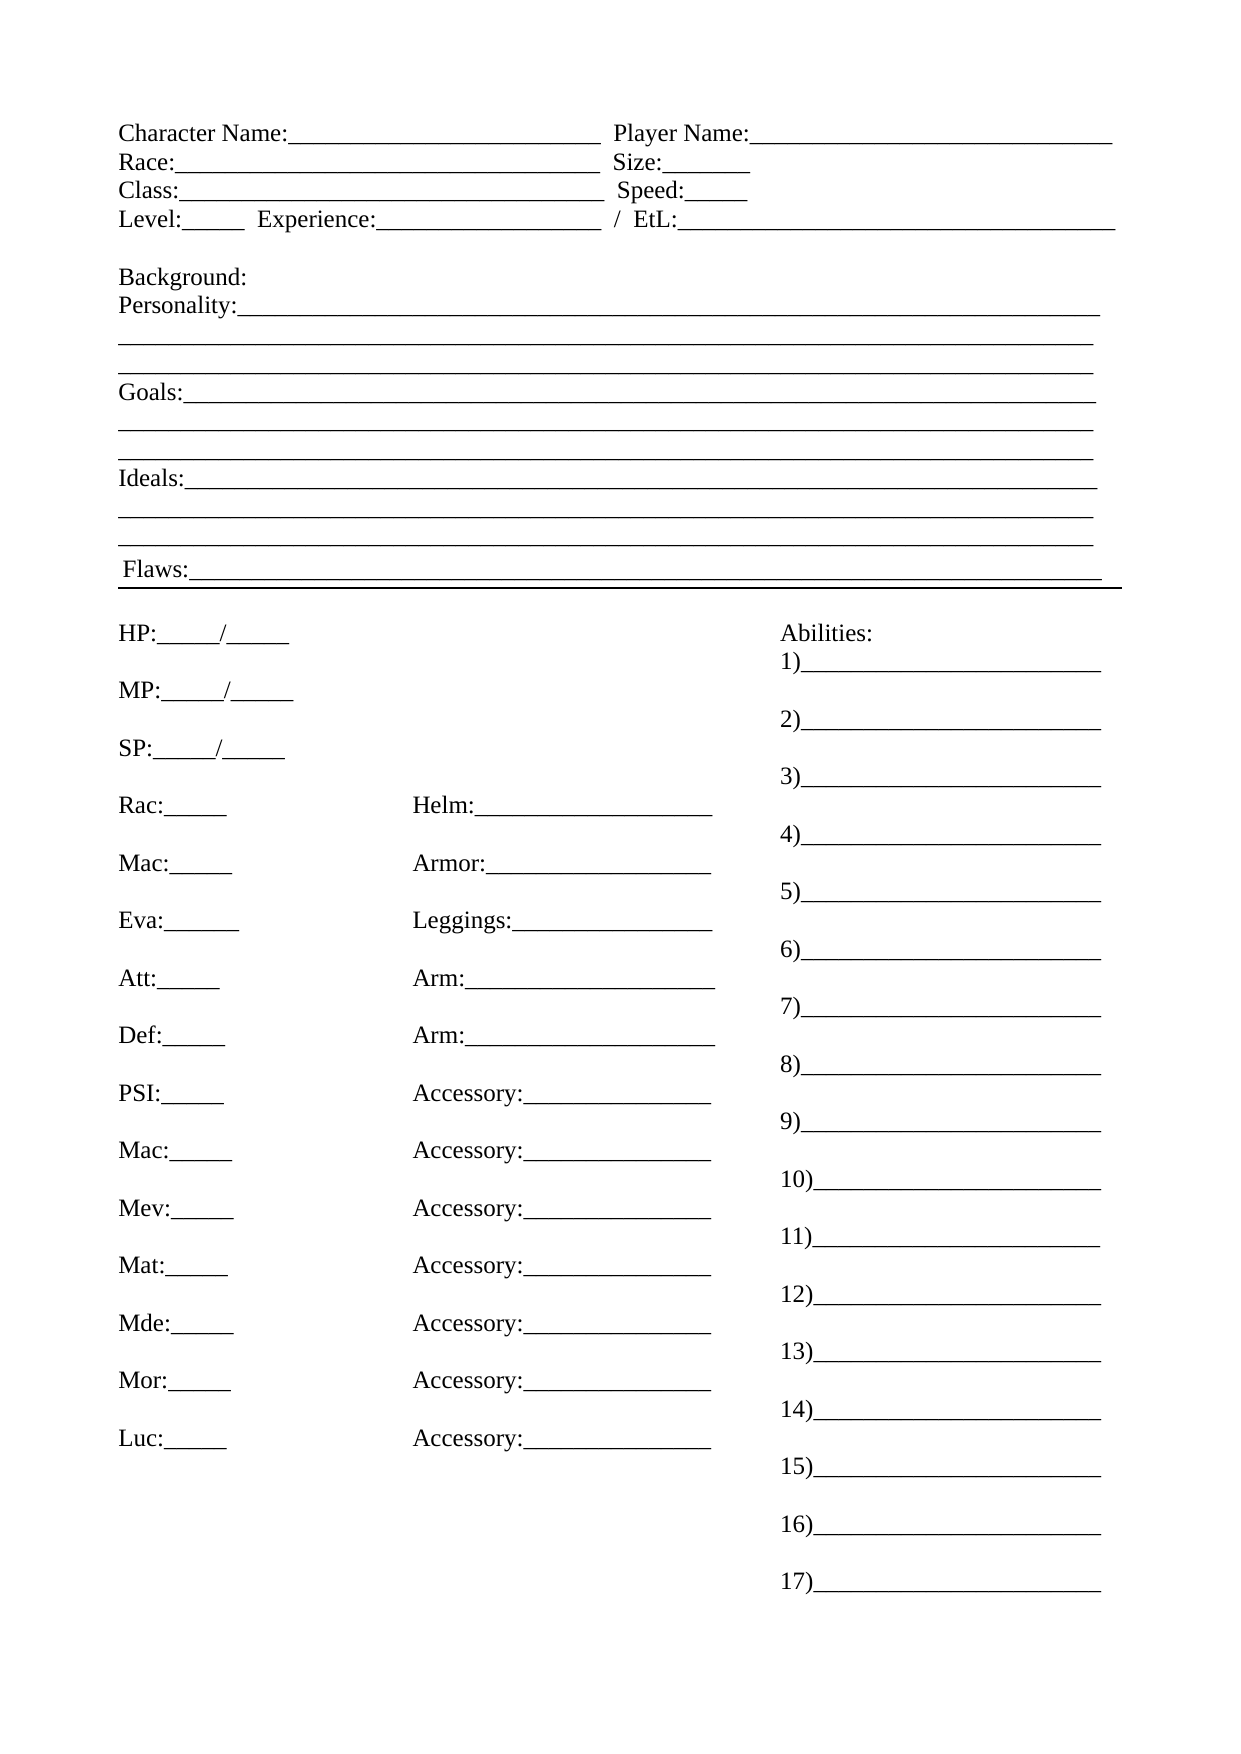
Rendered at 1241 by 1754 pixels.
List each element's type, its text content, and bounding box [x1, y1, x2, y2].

text Mor:_____ Accessory:_______________ [118, 1365, 1122, 1394]
text Rac:_____ Helm:___________________ [118, 790, 1122, 819]
text Race:__________________________________ Size:_______ [118, 147, 1122, 176]
text 7)________________________ [118, 991, 1122, 1020]
text Mac:_____ Accessory:_______________ [118, 1135, 1122, 1164]
text 11)_______________________ [118, 1221, 1122, 1250]
text Flaws:_________________________________________________________________________ [118, 549, 1122, 587]
text Goals:_________________________________________________________________________ [118, 377, 1122, 406]
text 4)________________________ [118, 819, 1122, 848]
text Personality:_____________________________________________________________________ [118, 291, 1122, 319]
text Background: [118, 262, 1122, 291]
text ______________________________________________________________________________ [118, 492, 1122, 521]
text 1)________________________ [118, 646, 1122, 675]
text Mat:_____ Accessory:_______________ [118, 1250, 1122, 1279]
text 9)________________________ [118, 1106, 1122, 1135]
text 16)_______________________ [118, 1509, 1122, 1538]
text MP:_____/_____ [118, 675, 1122, 704]
text Ideals:_________________________________________________________________________ [118, 463, 1122, 492]
text 17)_______________________ [118, 1566, 1122, 1595]
text Class:__________________________________ Speed:_____ [118, 176, 1122, 204]
text 15)_______________________ [118, 1451, 1122, 1480]
text ______________________________________________________________________________ [118, 406, 1122, 434]
text Def:_____ Arm:____________________ [118, 1020, 1122, 1049]
text SP:_____/_____ [118, 733, 1122, 761]
text 6)________________________ [118, 934, 1122, 963]
text PSI:_____ Accessory:_______________ [118, 1078, 1122, 1106]
text Level:_____ Experience:__________________ / EtL:___________________________________ [118, 204, 1122, 233]
text 2)________________________ [118, 704, 1122, 733]
text Mde:_____ Accessory:_______________ [118, 1308, 1122, 1336]
text ______________________________________________________________________________ [118, 319, 1122, 348]
text ______________________________________________________________________________ [118, 348, 1122, 377]
text 10)_______________________ [118, 1164, 1122, 1193]
text 14)_______________________ [118, 1394, 1122, 1423]
text Mac:_____ Armor:__________________ [118, 848, 1122, 876]
text Att:_____ Arm:____________________ [118, 963, 1122, 991]
text 8)________________________ [118, 1049, 1122, 1078]
text Eva:______ Leggings:________________ [118, 905, 1122, 934]
text ______________________________________________________________________________ [118, 521, 1122, 549]
text 3)________________________ [118, 761, 1122, 790]
text 12)_______________________ [118, 1279, 1122, 1308]
text Mev:_____ Accessory:_______________ [118, 1193, 1122, 1221]
text Character Name:_________________________ Player Name:_____________________________ [118, 118, 1122, 147]
text HP:_____/_____ Abilities: [118, 618, 1122, 646]
text 5)________________________ [118, 876, 1122, 905]
text ______________________________________________________________________________ [118, 434, 1122, 463]
text Luc:_____ Accessory:_______________ [118, 1423, 1122, 1451]
text 13)_______________________ [118, 1336, 1122, 1365]
